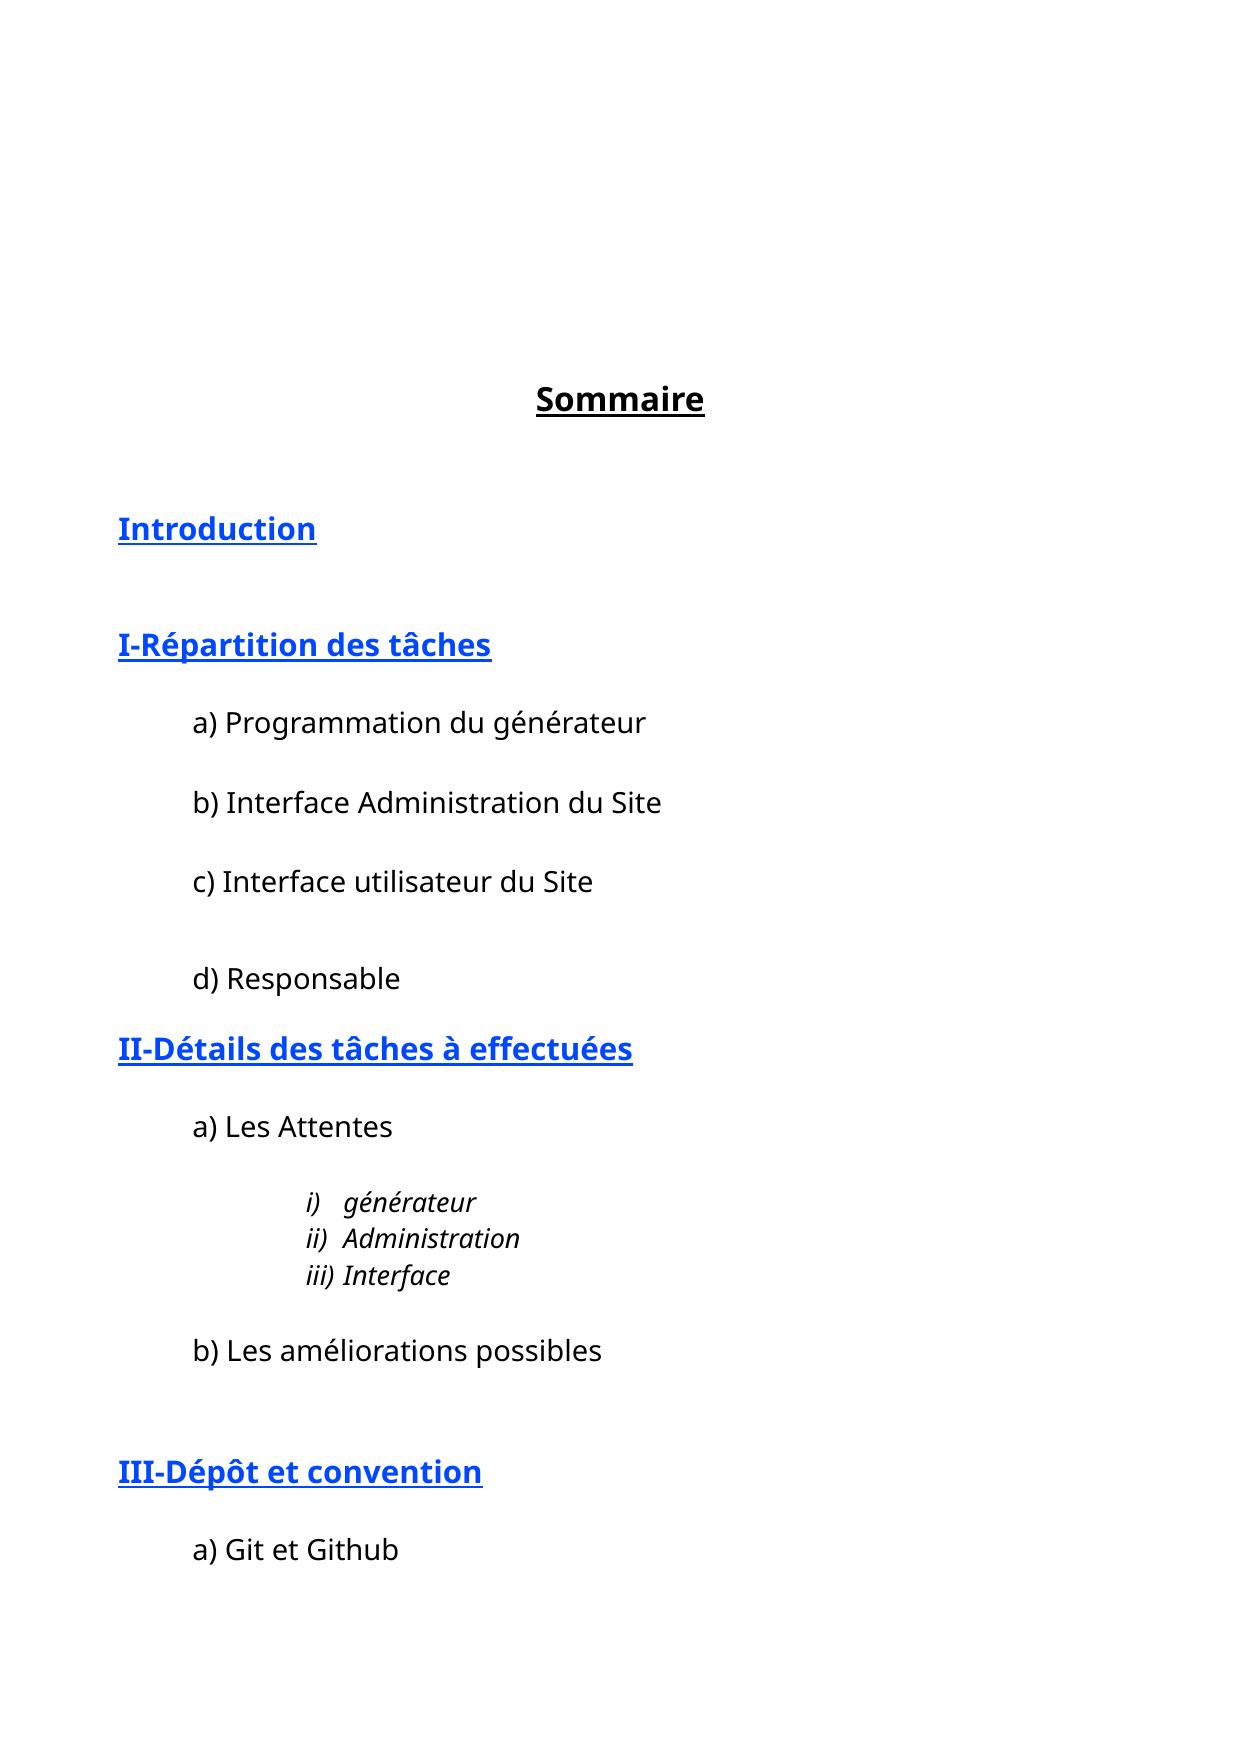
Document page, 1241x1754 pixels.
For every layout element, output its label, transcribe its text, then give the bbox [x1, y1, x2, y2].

text b) Interface Administration du Site [118, 782, 1122, 822]
list générateur [306, 1183, 1122, 1220]
text c) Interface utilisateur du Site [118, 861, 1122, 901]
text a) Les Attentes [118, 1107, 1122, 1146]
text II-Détails des tâches à effectuées [118, 1027, 1122, 1070]
text Introduction [118, 507, 1122, 549]
list Interface [306, 1257, 1122, 1294]
text a) Programmation du générateur [118, 703, 1122, 742]
text III-Dépôt et convention [118, 1450, 1122, 1492]
text a) Git et Github [118, 1529, 1122, 1569]
text Sommaire [118, 376, 1122, 422]
text d) Responsable [118, 959, 1122, 998]
text I-Répartition des tâches [118, 623, 1122, 666]
list Administration [306, 1220, 1122, 1257]
text b) Les améliorations possibles [118, 1331, 1122, 1370]
